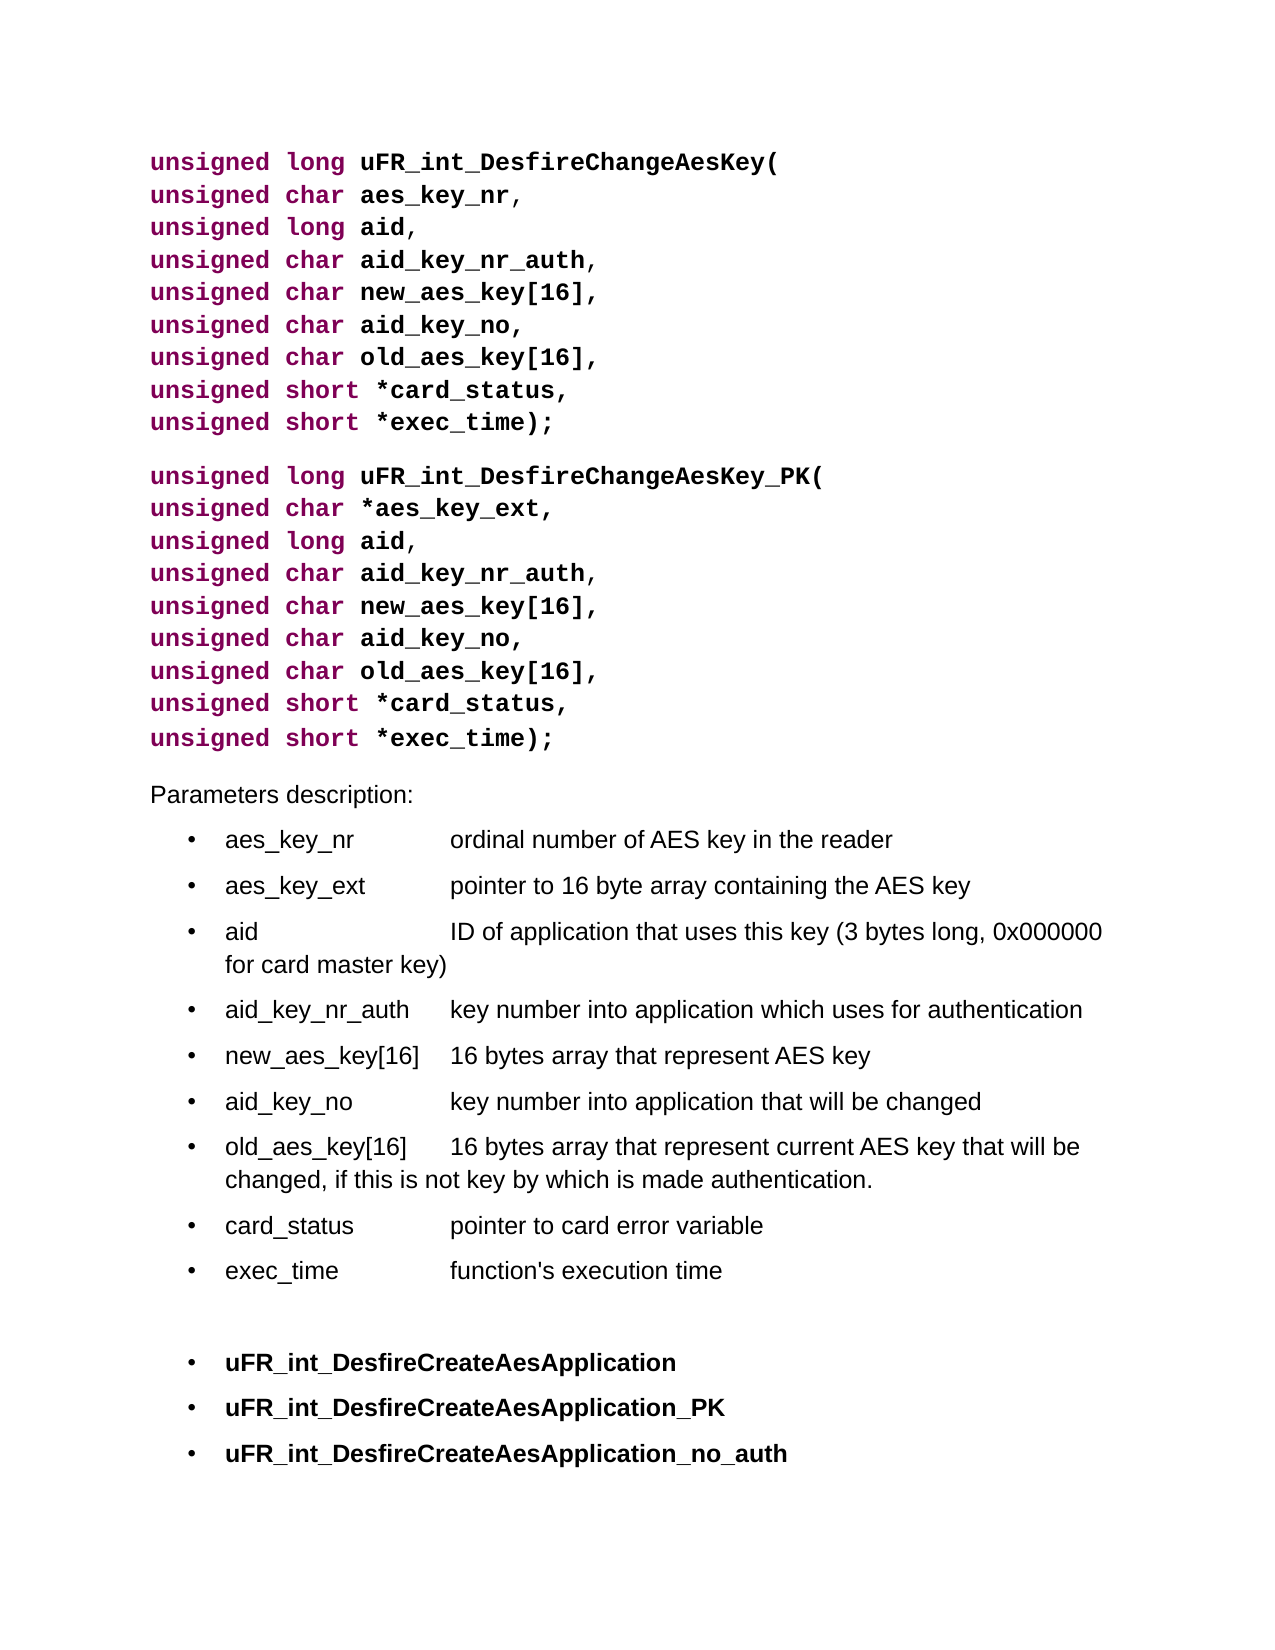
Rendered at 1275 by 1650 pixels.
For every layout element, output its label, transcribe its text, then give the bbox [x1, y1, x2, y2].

text unsigned long uFR_int_DesfireChangeAesKey( unsigned char aes_key_nr, unsigned long aid, unsigned char aid_key_nr_auth, unsigned char new_aes_key[16], unsigned char aid_key_no, unsigned char old_aes_key[16], unsigned short *card_status, unsigned short *exec_time); [150, 150, 1125, 438]
list aid ID of application that uses this key (3 bytes long, 0x000000 for card master key) [187, 917, 1125, 978]
list aid_key_nr_auth key number into application which uses for authentication [187, 995, 1125, 1024]
text Parameters description: [150, 780, 1125, 808]
list aes_key_nr ordinal number of AES key in the reader [187, 825, 1125, 854]
list old_aes_key[16] 16 bytes array that represent current AES key that will be changed, if this is not key by which is made authentication. [187, 1132, 1125, 1194]
list uFR_int_DesfireCreateAesApplication_PK [187, 1393, 1125, 1422]
list uFR_int_DesfireCreateAesApplication [187, 1347, 1125, 1376]
list exec_time function's execution time [187, 1256, 1125, 1285]
list aes_key_ext pointer to 16 byte array containing the AES key [187, 871, 1125, 900]
list uFR_int_DesfireCreateAesApplication_no_auth [187, 1439, 1125, 1468]
list new_aes_key[16] 16 bytes array that represent AES key [187, 1041, 1125, 1070]
list aid_key_no key number into application that will be changed [187, 1086, 1125, 1115]
list card_status pointer to card error variable [187, 1211, 1125, 1239]
text unsigned long uFR_int_DesfireChangeAesKey_PK( unsigned char *aes_key_ext, unsigned long aid, unsigned char aid_key_nr_auth, unsigned char new_aes_key[16], unsigned char aid_key_no, unsigned char old_aes_key[16], unsigned short *card_status, unsigned short *exec_time); [150, 463, 1125, 754]
